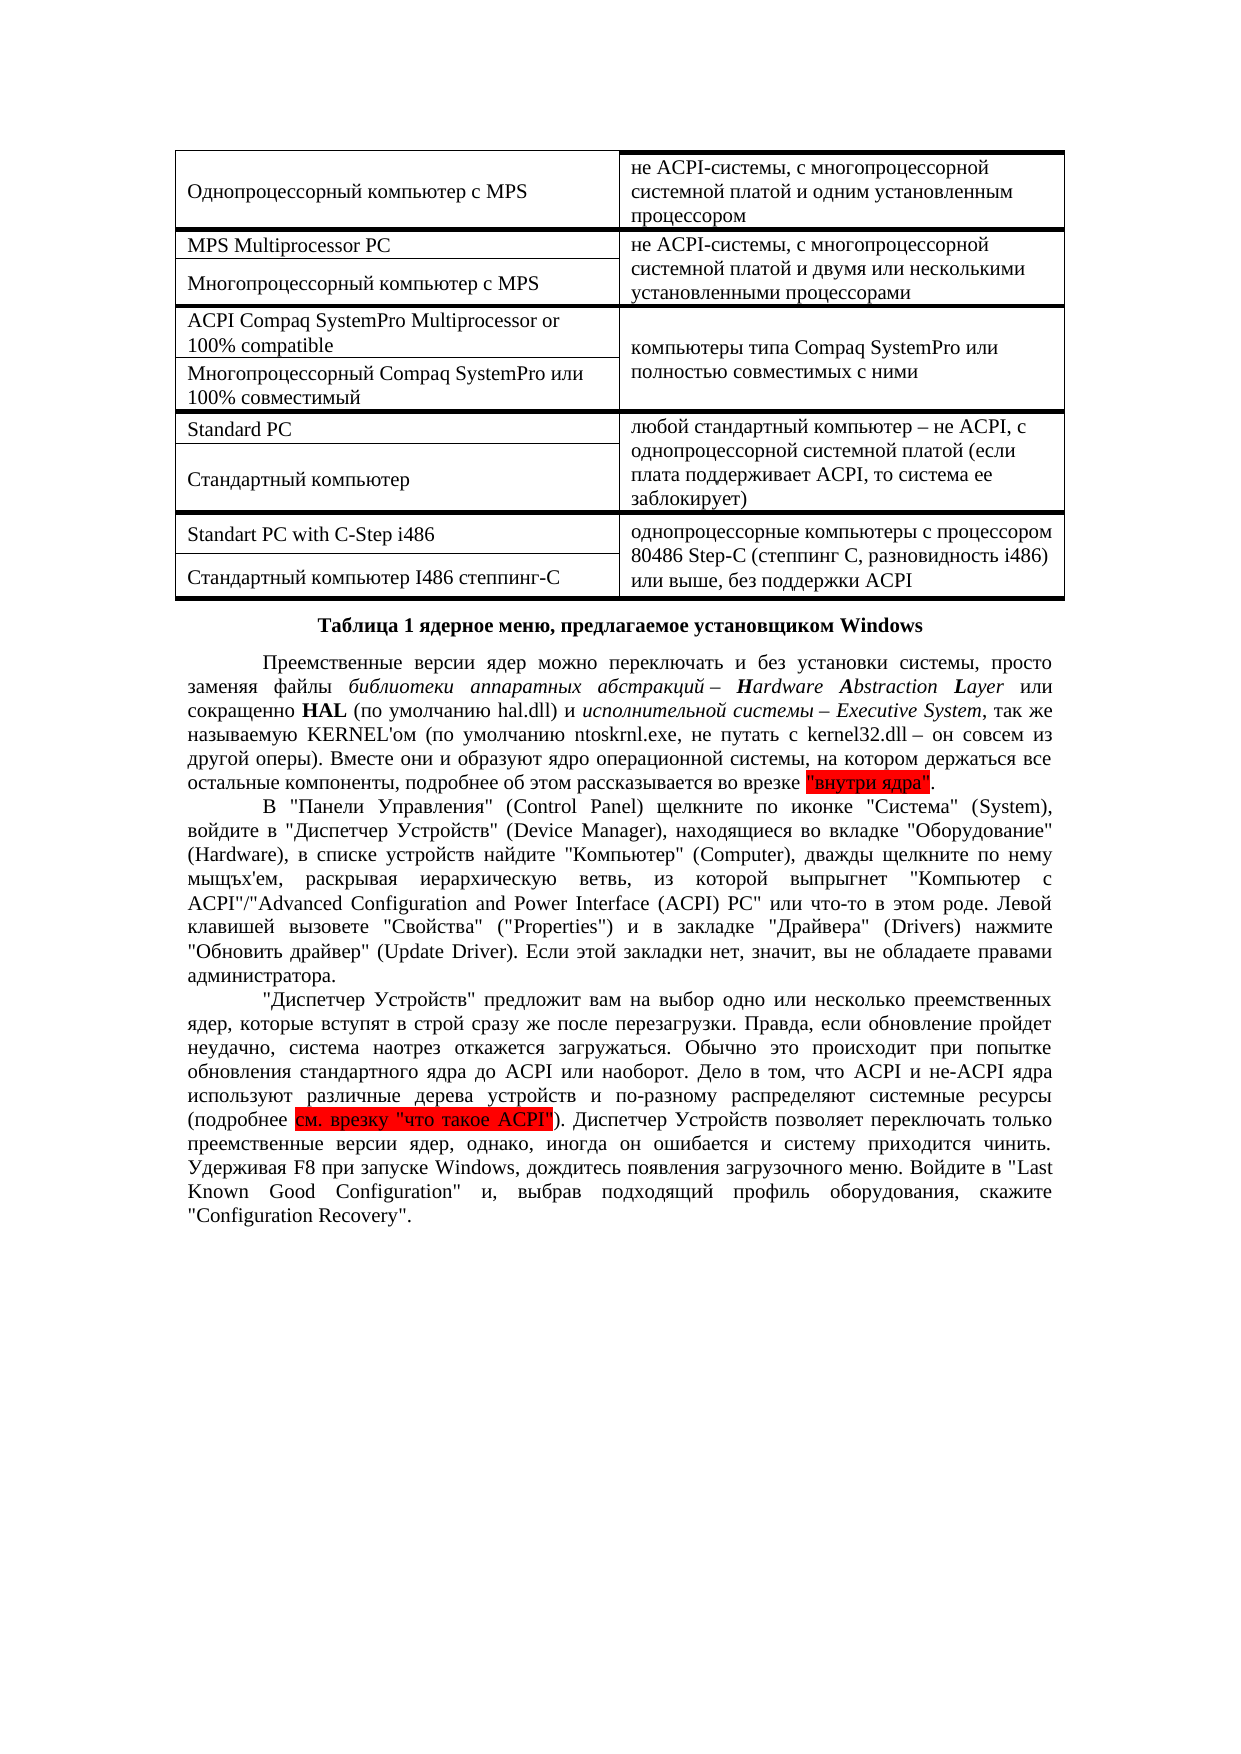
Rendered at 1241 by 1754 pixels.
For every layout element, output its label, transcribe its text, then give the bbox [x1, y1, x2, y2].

table_cell Standart PC with C-Step i486 [176, 515, 619, 553]
table_cell Многопроцессорный Compaq SystemPro или 100% совместимый [176, 358, 619, 409]
table_cell ACPI Compaq SystemPro Multiprocessor or 100% compatible [176, 308, 619, 357]
table_cell Стандартный компьютер [176, 444, 619, 510]
table_cell компьютеры типа Compaq SystemPro или полностью совместимых с ними [620, 308, 1064, 409]
table_cell не ACPI-системы, с многопроцессорной системной платой и одним установленным процессором [620, 155, 1064, 227]
text В "Панели Управления" (Control Panel) щелкните по иконке "Система" (System), войдите в "Диспетчер Устройств" (Device Manager), находящиеся во вкладке "Оборудование" (Hardware), в списке устройств найдите "Компьютер" (Computer), дважды щелкните по нему мыщъх'ем, раскрывая иерархическую ветвь, из которой выпрыгнет "Компьютер с ACPI"/"Advanced Configuration and Power Interface (ACPI) PC" или что-то в этом роде. Левой клавишей вызовете "Свойства" ("Properties") и в закладке "Драйвера" (Drivers) нажмите "Обновить драйвер" (Update Driver). Если этой закладки нет, значит, вы не обладаете правами администратора. [187, 794, 1053, 987]
table_cell MPS Multiprocessor PC [176, 232, 619, 258]
text "Диспетчер Устройств" предложит вам на выбор одно или несколько преемственных ядер, которые вступят в строй сразу же после перезагрузки. Правда, если обновление пройдет неудачно, система наотрез откажется загружаться. Обычно это происходит при попытке обновления стандартного ядра до ACPI или наоборот. Дело в том, что ACPI и не-ACPI ядра используют различные дерева устройств и по-разному распределяют системные ресурсы (подробнее см. врезку "что такое ACPI"). Диспетчер Устройств позволяет переключать только преемственные версии ядер, однако, иногда он ошибается и систему приходится чинить. Удерживая F8 при запуске Windows, дождитесь появления загрузочного меню. Войдите в "Last Known Good Configuration" и, выбрав подходящий профиль оборудования, скажите "Configuration Recovery". [187, 987, 1053, 1227]
table_cell любой стандартный компьютер – не ACPI, с однопроцессорной системной платой (если плата поддерживает ACPI, то система ее заблокирует) [620, 414, 1064, 510]
table_cell Многопроцессорный компьютер с MPS [176, 259, 619, 304]
table_cell однопроцессорные компьютеры с процессором 80486 Step-C (степпинг С, разновидность i486) или выше, без поддержки ACPI [620, 515, 1064, 596]
text Преемственные версии ядер можно переключать и без установки системы, просто заменяя файлы библиотеки аппаратных абстракций – Hardware Abstraction Layer или сокращенно HAL (по умолчанию hal.dll) и исполнительной системы – Executive System, так же называемую KERNEL'ом (по умолчанию ntoskrnl.exe, не путать c kernel32.dll – он совсем из другой оперы). Вместе они и образуют ядро операционной системы, на котором держаться все остальные компоненты, подробнее об этом рассказывается во врезке "внутри ядра". [187, 650, 1053, 794]
table_cell Стандартный компьютер I486 степпинг-С [176, 554, 619, 596]
table_cell Standard PC [176, 414, 619, 443]
table_cell Однопроцессорный компьютер с MPS [176, 151, 619, 227]
table_cell не ACPI-системы, с многопроцессорной системной платой и двумя или несколькими установленными процессорами [620, 232, 1064, 304]
text Таблица 1 ядерное меню, предлагаемое установщиком Windows [187, 613, 1053, 637]
